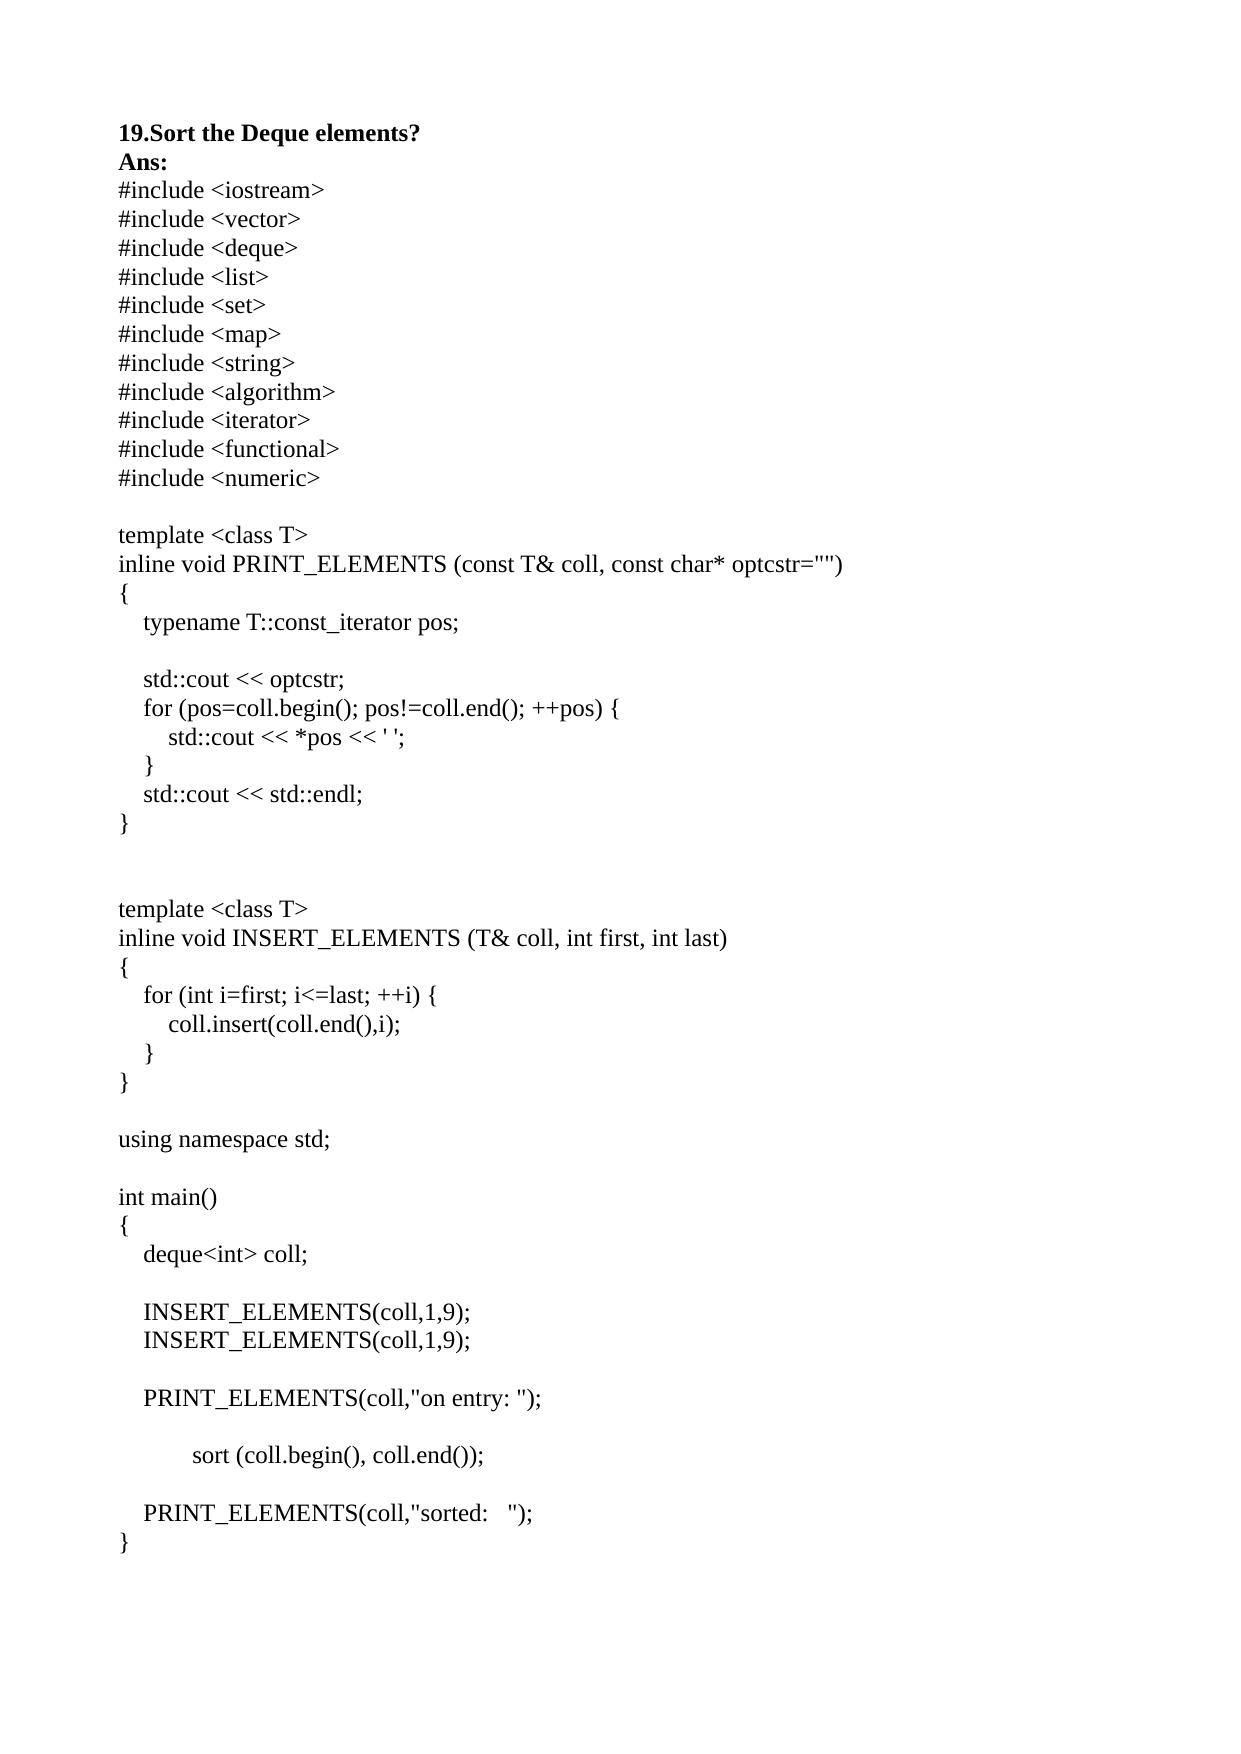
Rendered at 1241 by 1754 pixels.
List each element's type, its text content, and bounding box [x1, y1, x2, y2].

text } [118, 808, 1122, 837]
text { [118, 952, 1122, 981]
text inline void INSERT_ELEMENTS (T& coll, int first, int last) [118, 923, 1122, 952]
text #include <vector> [118, 204, 1122, 233]
text #include <functional> [118, 434, 1122, 463]
text #include <iterator> [118, 406, 1122, 434]
text deque<int> coll; [118, 1239, 1122, 1268]
text #include <deque> [118, 233, 1122, 262]
text } [118, 1067, 1122, 1096]
text } [118, 1527, 1122, 1556]
text } [118, 1038, 1122, 1067]
text sort (coll.begin(), coll.end()); [118, 1441, 1122, 1469]
text { [118, 1211, 1122, 1239]
text #include <map> [118, 319, 1122, 348]
text typename T::const_iterator pos; [118, 607, 1122, 636]
text PRINT_ELEMENTS(coll,"sorted: "); [118, 1498, 1122, 1527]
text std::cout << optcstr; [118, 664, 1122, 693]
text using namespace std; [118, 1124, 1122, 1153]
text #include <set> [118, 291, 1122, 319]
text std::cout << std::endl; [118, 779, 1122, 808]
text #include <iostream> [118, 176, 1122, 204]
text #include <algorithm> [118, 377, 1122, 406]
text Ans: [118, 147, 1122, 176]
text coll.insert(coll.end(),i); [118, 1009, 1122, 1038]
text template <class T> [118, 894, 1122, 923]
text PRINT_ELEMENTS(coll,"on entry: "); [118, 1383, 1122, 1412]
text INSERT_ELEMENTS(coll,1,9); [118, 1326, 1122, 1354]
text INSERT_ELEMENTS(coll,1,9); [118, 1297, 1122, 1326]
text std::cout << *pos << ' '; [118, 722, 1122, 751]
text template <class T> [118, 521, 1122, 549]
text int main() [118, 1182, 1122, 1211]
text 19.Sort the Deque elements? [118, 118, 1122, 147]
text #include <string> [118, 348, 1122, 377]
text for (int i=first; i<=last; ++i) { [118, 981, 1122, 1009]
text for (pos=coll.begin(); pos!=coll.end(); ++pos) { [118, 693, 1122, 722]
text inline void PRINT_ELEMENTS (const T& coll, const char* optcstr="") [118, 549, 1122, 578]
text } [118, 751, 1122, 779]
text #include <list> [118, 262, 1122, 291]
text #include <numeric> [118, 463, 1122, 492]
text { [118, 578, 1122, 607]
